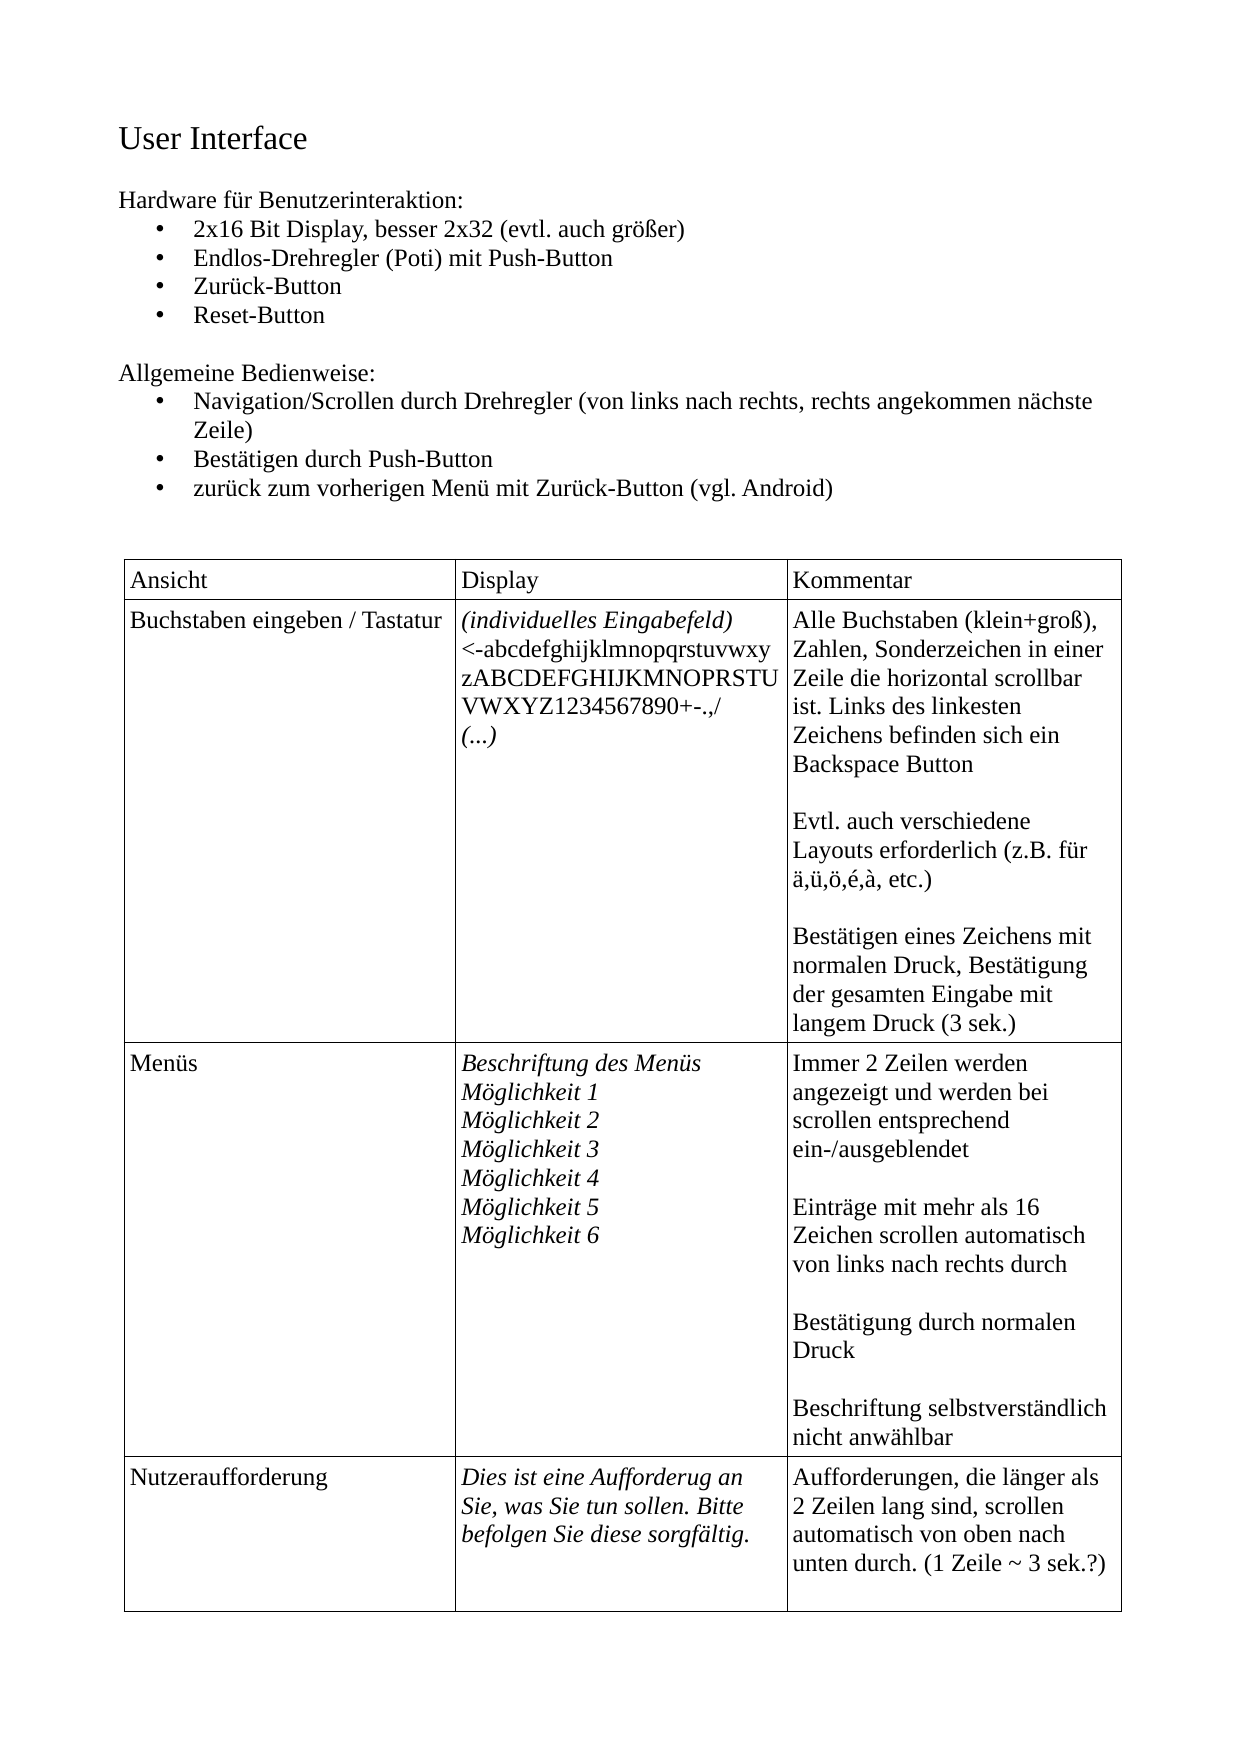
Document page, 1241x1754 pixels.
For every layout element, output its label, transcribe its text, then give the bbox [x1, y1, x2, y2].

table_header Kommentar [788, 560, 1121, 599]
table_cell Alle Buchstaben (klein+groß), Zahlen, Sonderzeichen in einer Zeile die horizontal scrollbar ist. Links des linkesten Zeichens befinden sich ein Backspace Button Evtl. auch verschiedene Layouts erforderlich (z.B. für ä,ü,ö,é,à, etc.) Bestätigen eines Zeichens mit normalen Druck, Bestätigung der gesamten Eingabe mit langem Druck (3 sek.) [788, 600, 1121, 1042]
list Zurück-Button [156, 271, 1122, 300]
text User Interface [118, 118, 1122, 156]
list 2x16 Bit Display, besser 2x32 (evtl. auch größer) [156, 214, 1122, 243]
table_cell Aufforderungen, die länger als 2 Zeilen lang sind, scrollen automatisch von oben nach unten durch. (1 Zeile ~ 3 sek.?) [788, 1457, 1121, 1611]
table_cell Beschriftung des Menüs Möglichkeit 1 Möglichkeit 2 Möglichkeit 3 Möglichkeit 4 Möglichkeit 5 Möglichkeit 6 [456, 1043, 787, 1456]
table_cell Buchstaben eingeben / Tastatur [125, 600, 455, 1042]
text Allgemeine Bedienweise: [118, 358, 1122, 386]
table_cell Nutzeraufforderung [125, 1457, 455, 1611]
list Reset-Button [156, 300, 1122, 329]
table_cell (individuelles Eingabefeld) <-abcdefghijklmnopqrstuvwxy zABCDEFGHIJKMNOPRSTUVWXYZ1234567890+-.,/ (...) [456, 600, 787, 1042]
list Endlos-Drehregler (Poti) mit Push-Button [156, 243, 1122, 271]
table_header Display [456, 560, 787, 599]
list Bestätigen durch Push-Button [156, 444, 1122, 473]
table_cell Menüs [125, 1043, 455, 1456]
text Hardware für Benutzerinteraktion: [118, 185, 1122, 214]
table_cell Immer 2 Zeilen werden angezeigt und werden bei scrollen entsprechend ein-/ausgeblendet Einträge mit mehr als 16 Zeichen scrollen automatisch von links nach rechts durch Bestätigung durch normalen Druck Beschriftung selbstverständlich nicht anwählbar [788, 1043, 1121, 1456]
table_cell Dies ist eine Aufforderug an Sie, was Sie tun sollen. Bitte befolgen Sie diese sorgfältig. [456, 1457, 787, 1611]
table_header Ansicht [125, 560, 455, 599]
list zurück zum vorherigen Menü mit Zurück-Button (vgl. Android) [156, 473, 1122, 501]
list Navigation/Scrollen durch Drehregler (von links nach rechts, rechts angekommen nächste Zeile) [156, 386, 1122, 444]
